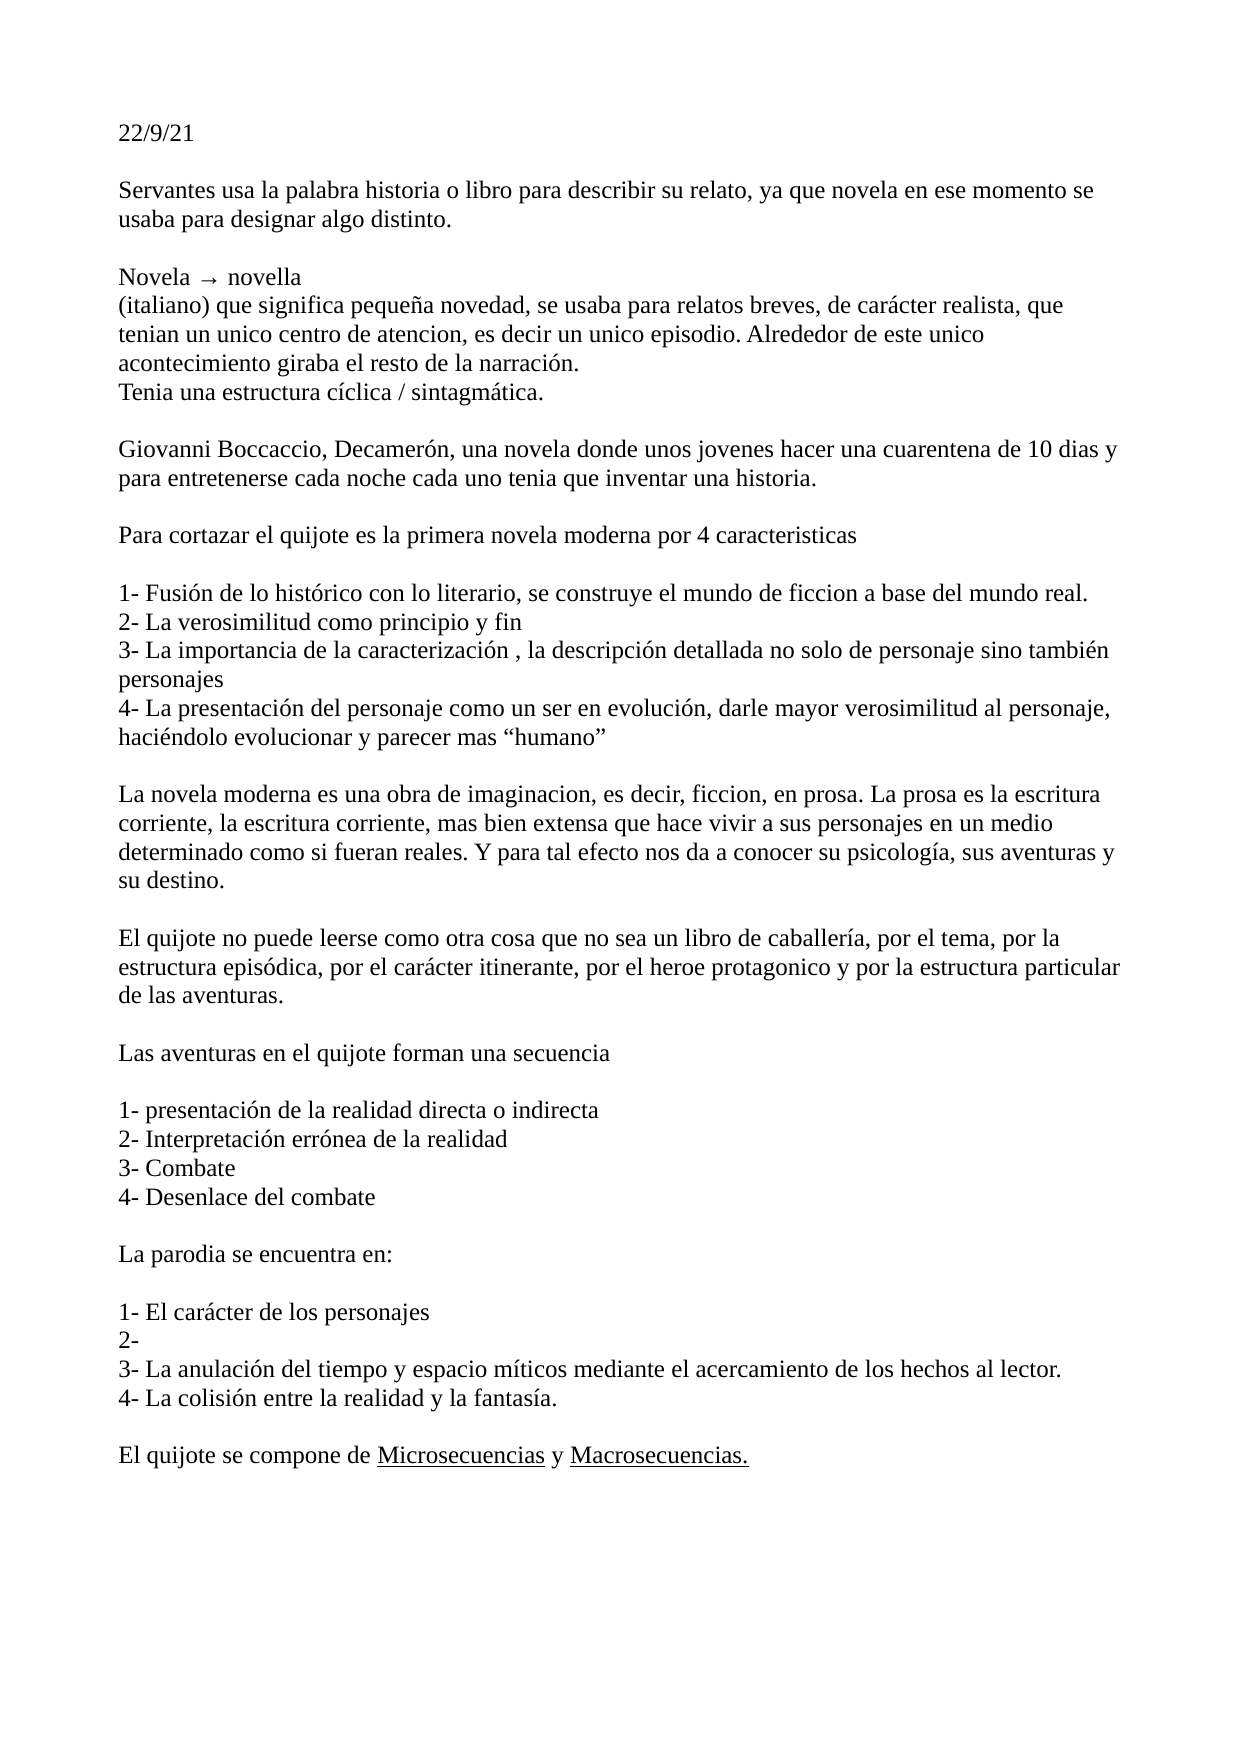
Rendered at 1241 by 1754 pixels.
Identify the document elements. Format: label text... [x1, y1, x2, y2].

text 4- Desenlace del combate [118, 1182, 1122, 1211]
text 2- Interpretación errónea de la realidad [118, 1124, 1122, 1153]
text (italiano) que significa pequeña novedad, se usaba para relatos breves, de carácter realista, que tenian un unico centro de atencion, es decir un unico episodio. Alrededor de este unico acontecimiento giraba el resto de la narración. [118, 291, 1122, 377]
text 2- La verosimilitud como principio y fin [118, 607, 1122, 636]
text 4- La presentación del personaje como un ser en evolución, darle mayor verosimilitud al personaje, haciéndolo evolucionar y parecer mas “humano” [118, 693, 1122, 751]
text 3- La importancia de la caracterización , la descripción detallada no solo de personaje sino también personajes [118, 636, 1122, 693]
text La novela moderna es una obra de imaginacion, es decir, ficcion, en prosa. La prosa es la escritura corriente, la escritura corriente, mas bien extensa que hace vivir a sus personajes en un medio determinado como si fueran reales. Y para tal efecto nos da a conocer su psicología, sus aventuras y su destino. [118, 779, 1122, 894]
text Para cortazar el quijote es la primera novela moderna por 4 caracteristicas [118, 521, 1122, 549]
text Tenia una estructura cíclica / sintagmática. [118, 377, 1122, 406]
text Novela → novella [118, 262, 1122, 291]
text 3- Combate [118, 1153, 1122, 1182]
text Las aventuras en el quijote forman una secuencia [118, 1038, 1122, 1067]
text Servantes usa la palabra historia o libro para describir su relato, ya que novela en ese momento se usaba para designar algo distinto. [118, 176, 1122, 233]
text 2- [118, 1326, 1122, 1354]
text 1- presentación de la realidad directa o indirecta [118, 1096, 1122, 1124]
text 1- El carácter de los personajes [118, 1297, 1122, 1326]
text Giovanni Boccaccio, Decamerón, una novela donde unos jovenes hacer una cuarentena de 10 dias y para entretenerse cada noche cada uno tenia que inventar una historia. [118, 434, 1122, 492]
text 4- La colisión entre la realidad y la fantasía. [118, 1383, 1122, 1412]
text 3- La anulación del tiempo y espacio míticos mediante el acercamiento de los hechos al lector. [118, 1354, 1122, 1383]
text La parodia se encuentra en: [118, 1239, 1122, 1268]
text 22/9/21 [118, 118, 1122, 147]
text El quijote no puede leerse como otra cosa que no sea un libro de caballería, por el tema, por la estructura episódica, por el carácter itinerante, por el heroe protagonico y por la estructura particular de las aventuras. [118, 923, 1122, 1009]
text 1- Fusión de lo histórico con lo literario, se construye el mundo de ficcion a base del mundo real. [118, 578, 1122, 607]
text El quijote se compone de Microsecuencias y Macrosecuencias. [118, 1441, 1122, 1469]
